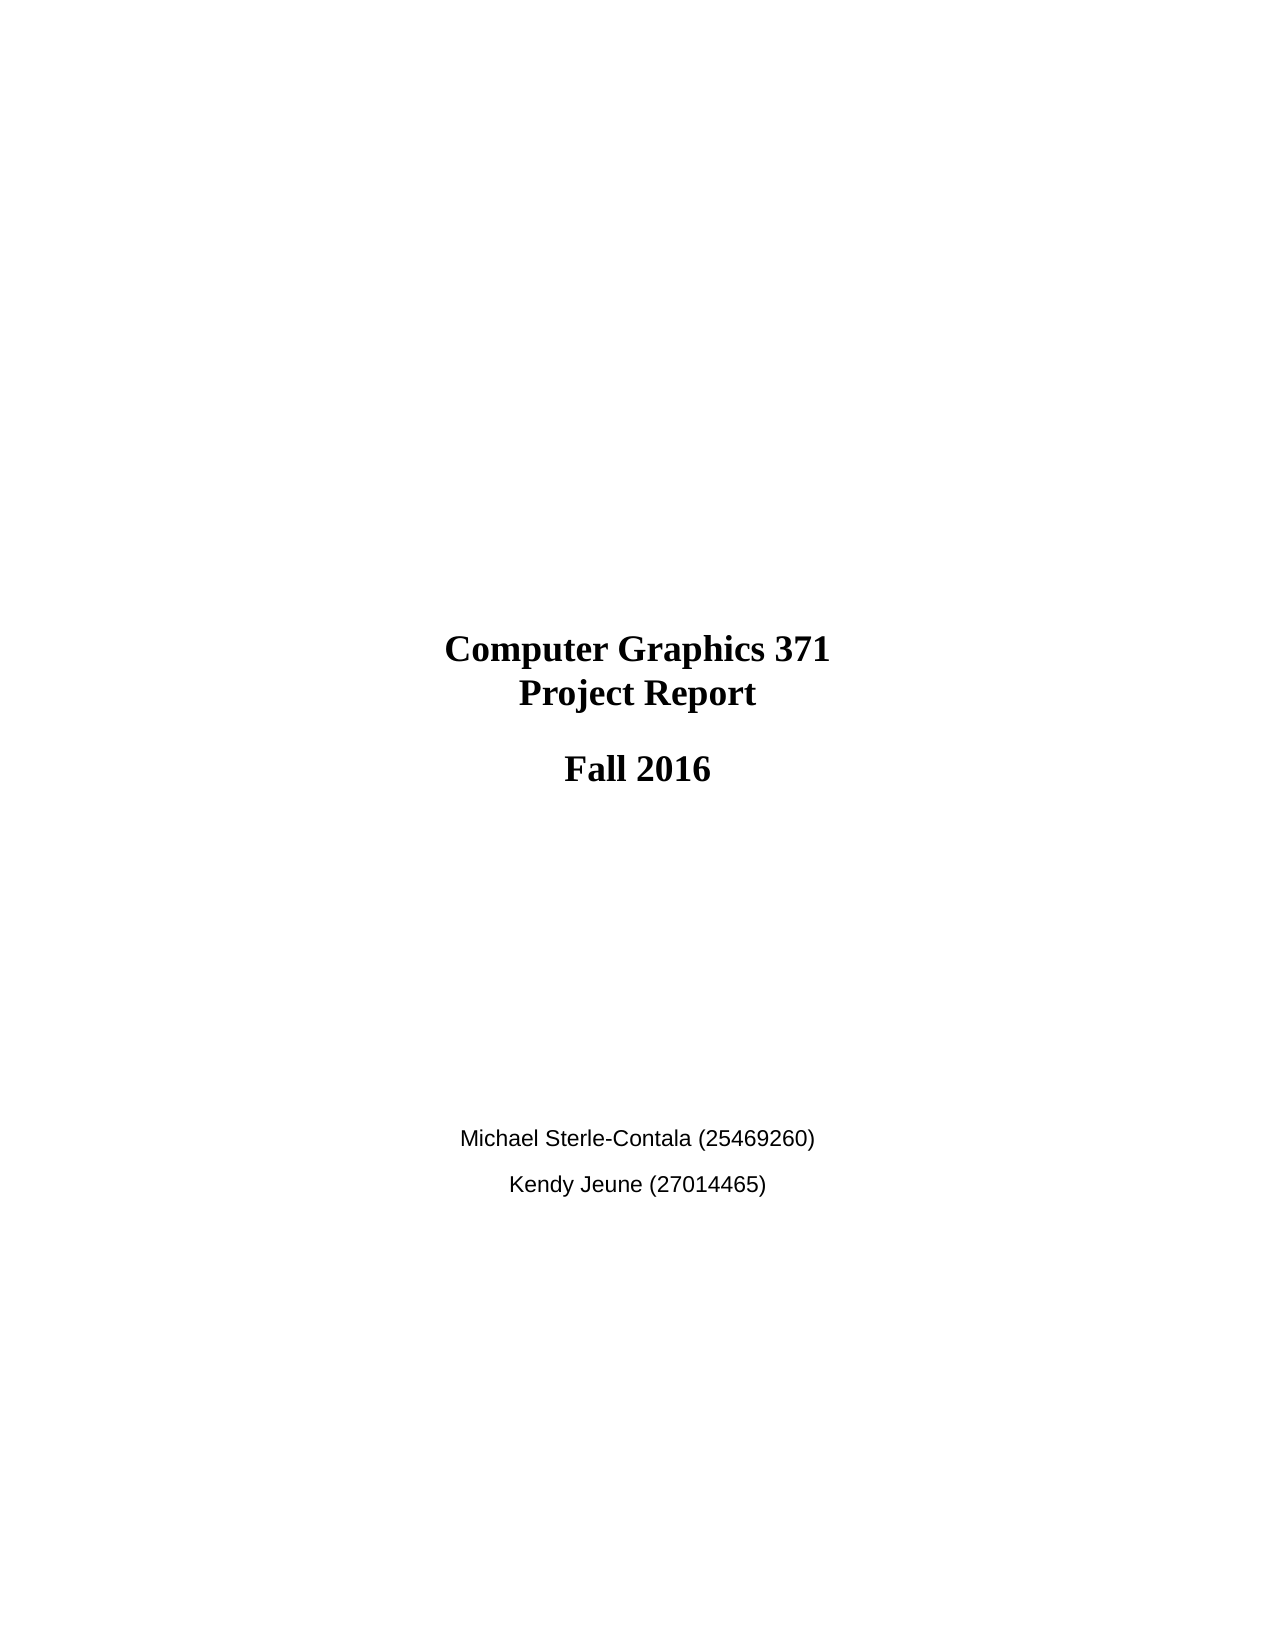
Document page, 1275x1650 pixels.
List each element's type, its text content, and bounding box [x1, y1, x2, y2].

subtitle Fall 2016 [118, 746, 1157, 789]
text Kendy Jeune (27014465) [118, 1171, 1157, 1198]
subtitle Computer Graphics 371 Project Report [118, 627, 1157, 713]
text Michael Sterle-Contala (25469260) [118, 1125, 1157, 1151]
